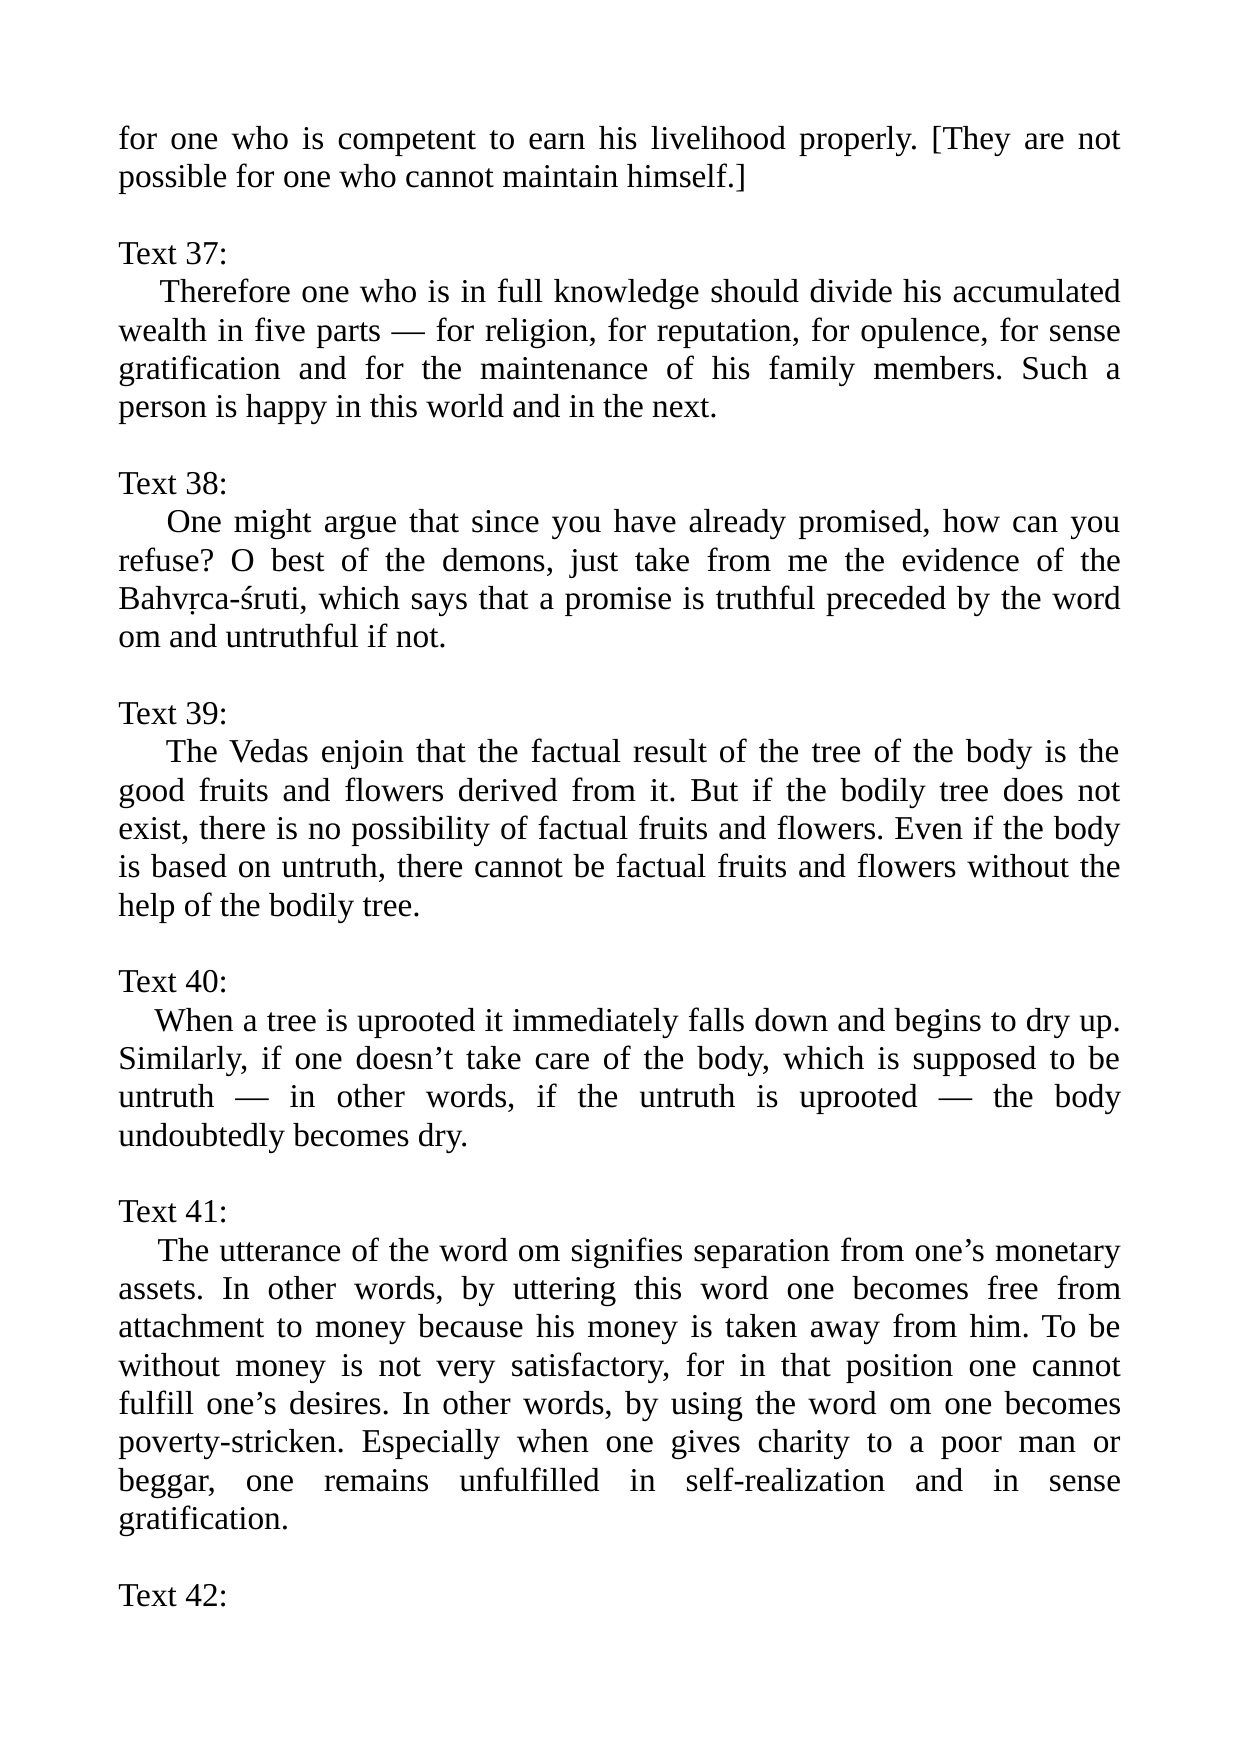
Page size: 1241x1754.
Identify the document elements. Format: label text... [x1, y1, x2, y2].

text Text 38: [118, 463, 1122, 501]
text The utterance of the word om signifies separation from one’s monetary assets. In other words, by uttering this word one becomes free from attachment to money because his money is taken away from him. To be without money is not very satisfactory, for in that position one cannot fulfill one’s desires. In other words, by using the word om one becomes poverty-stricken. Especially when one gives charity to a poor man or beggar, one remains unfulfilled in self-realization and in sense gratification. [118, 1230, 1122, 1536]
text Text 42: [118, 1575, 1122, 1613]
text Text 37: [118, 233, 1122, 271]
text Text 39: [118, 693, 1122, 731]
text Text 41: [118, 1191, 1122, 1230]
text for one who is competent to earn his livelihood properly. [They are not possible for one who cannot maintain himself.] [118, 118, 1122, 195]
text One might argue that since you have already promised, how can you refuse? O best of the demons, just take from me the evidence of the Bahvṛca-śruti, which says that a promise is truthful preceded by the word om and untruthful if not. [118, 501, 1122, 655]
text When a tree is uprooted it immediately falls down and begins to dry up. Similarly, if one doesn’t take care of the body, which is supposed to be untruth — in other words, if the untruth is uprooted — the body undoubtedly becomes dry. [118, 1000, 1122, 1153]
text Therefore one who is in full knowledge should divide his accumulated wealth in five parts — for religion, for reputation, for opulence, for sense gratification and for the maintenance of his family members. Such a person is happy in this world and in the next. [118, 271, 1122, 425]
text Text 40: [118, 961, 1122, 1000]
text The Vedas enjoin that the factual result of the tree of the body is the good fruits and flowers derived from it. But if the bodily tree does not exist, there is no possibility of factual fruits and flowers. Even if the body is based on untruth, there cannot be factual fruits and flowers without the help of the bodily tree. [118, 731, 1122, 923]
